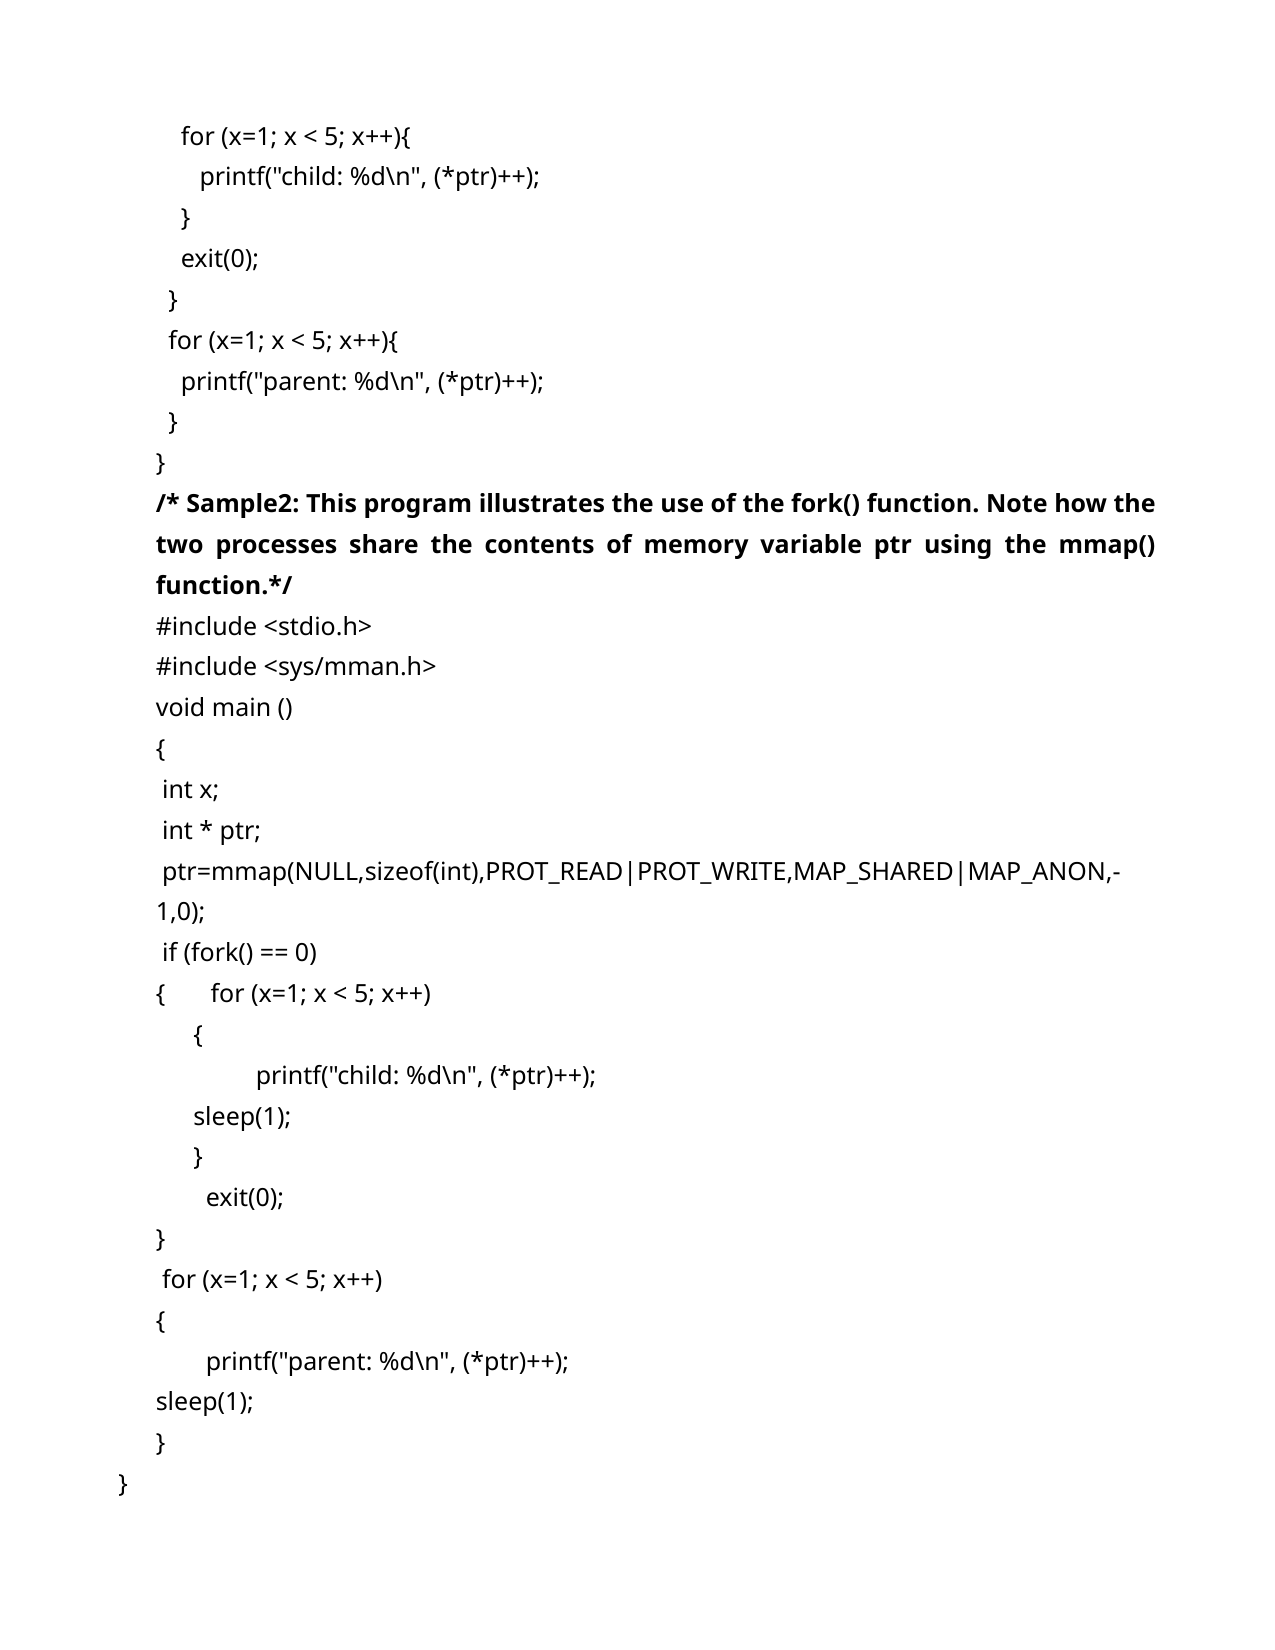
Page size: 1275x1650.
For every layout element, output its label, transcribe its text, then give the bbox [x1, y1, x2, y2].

text sleep(1); [156, 1384, 1157, 1418]
text for (x=1; x < 5; x++) [156, 1261, 1157, 1296]
text { [156, 731, 1157, 765]
text printf("parent: %d\n", (*ptr)++); [156, 1343, 1157, 1377]
text } [118, 1466, 1157, 1500]
text for (x=1; x < 5; x++){ [156, 322, 1157, 356]
text void main () [156, 690, 1157, 724]
text int * ptr; [156, 812, 1157, 846]
text exit(0); [156, 241, 1157, 275]
text exit(0); [156, 1180, 1157, 1214]
text { [156, 1302, 1157, 1336]
text } [156, 404, 1157, 438]
text sleep(1); [156, 1098, 1157, 1132]
text if (fork() == 0) [156, 935, 1157, 969]
text } [156, 1139, 1157, 1173]
text ptr=mmap(NULL,sizeof(int),PROT_READ|PROT_WRITE,MAP_SHARED|MAP_ANON,-1,0); [156, 853, 1157, 928]
text } [156, 1221, 1157, 1255]
text } [156, 445, 1157, 479]
text /* Sample2: This program illustrates the use of the fork() function. Note how the two processes share the contents of memory variable ptr using the mmap() function.*/ [156, 486, 1157, 601]
text printf("child: %d\n", (*ptr)++); [156, 159, 1157, 193]
text #include <stdio.h> [156, 608, 1157, 642]
text printf("parent: %d\n", (*ptr)++); [156, 363, 1157, 397]
text } [156, 281, 1157, 316]
text { for (x=1; x < 5; x++) [156, 976, 1157, 1010]
text printf("child: %d\n", (*ptr)++); [156, 1057, 1157, 1091]
text { [156, 1016, 1157, 1051]
text } [156, 200, 1157, 234]
text for (x=1; x < 5; x++){ [156, 118, 1157, 152]
text #include <sys/mman.h> [156, 649, 1157, 683]
text int x; [156, 771, 1157, 806]
text } [156, 1425, 1157, 1459]
